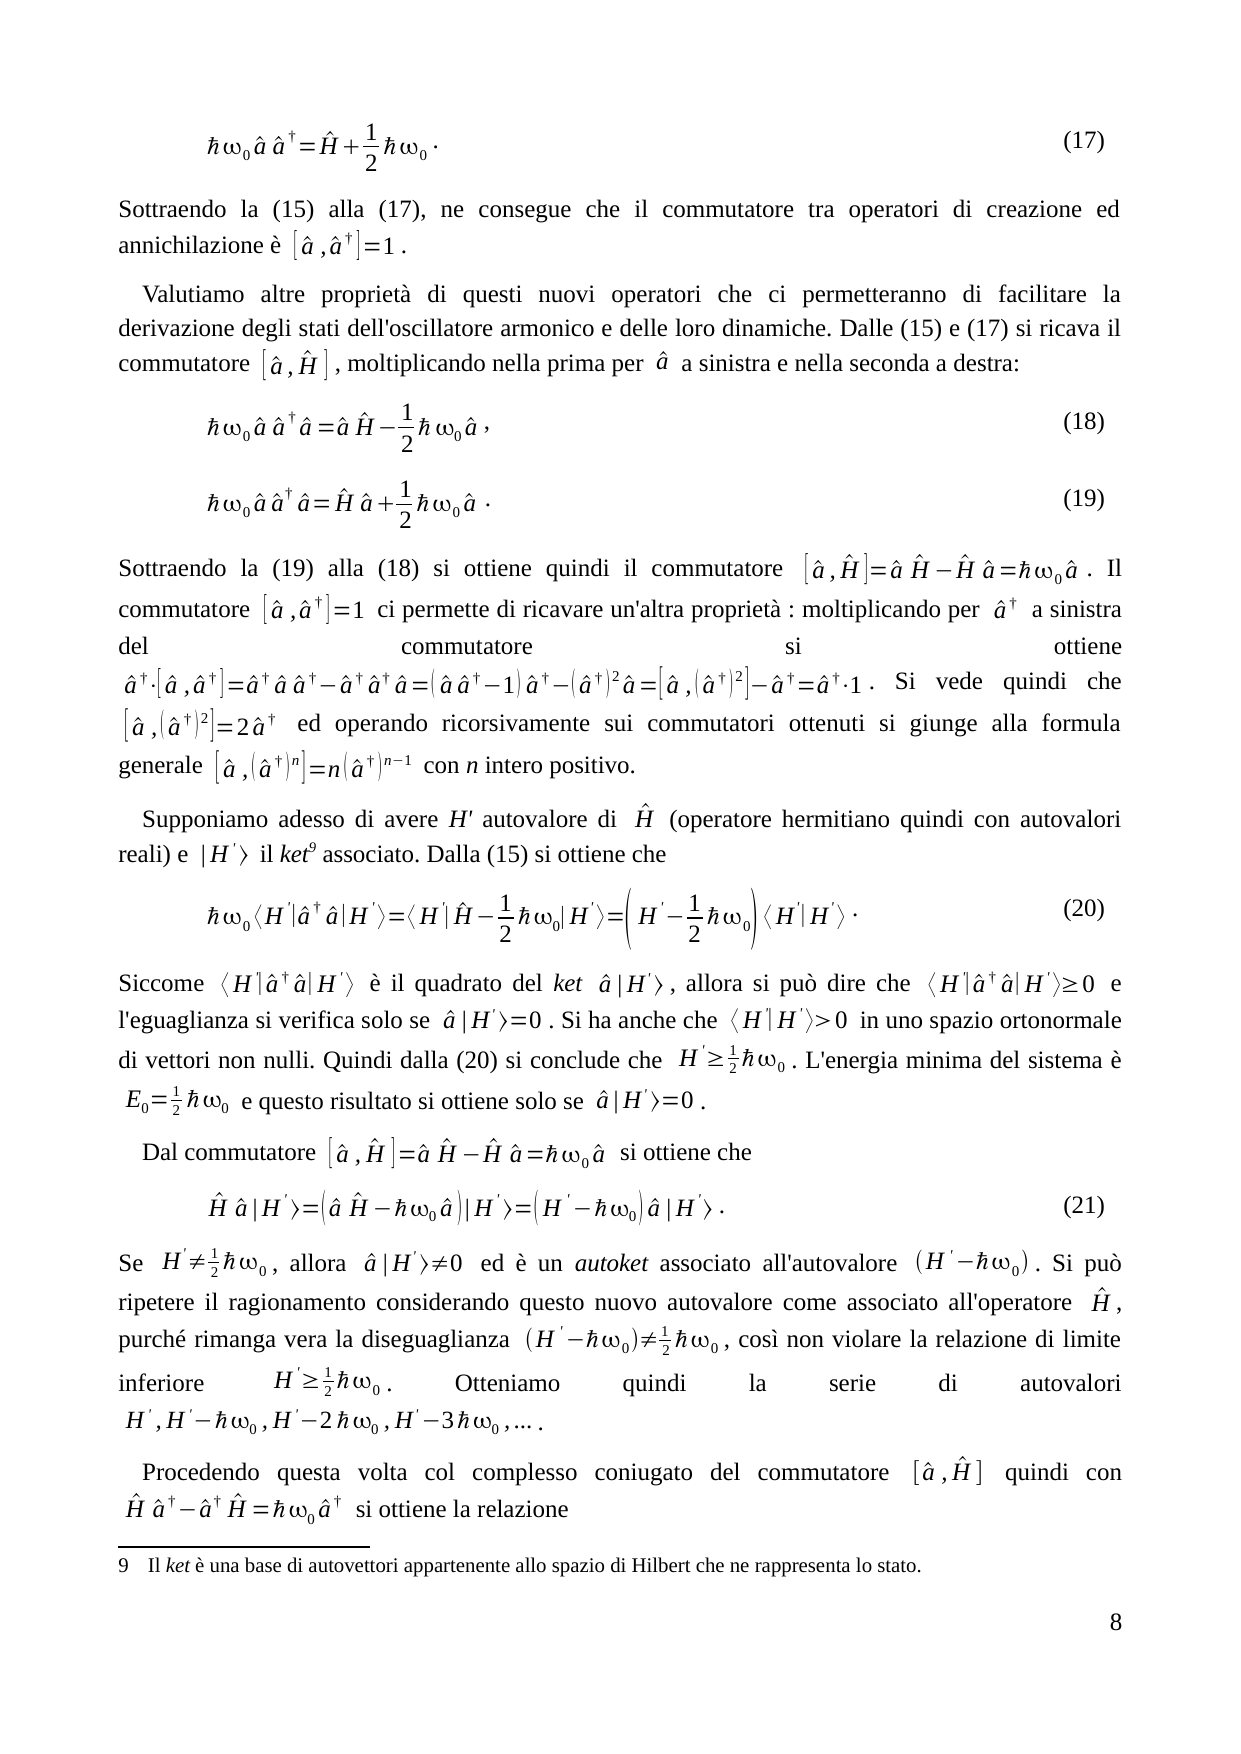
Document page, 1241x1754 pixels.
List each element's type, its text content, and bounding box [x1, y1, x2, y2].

text . (17) [177, 118, 1122, 177]
text Procedendo questa volta col complesso coniugato del commutatore quindi con si ottiene la relazione [118, 1456, 1122, 1527]
text . (19) [177, 475, 1122, 534]
text Sottraendo la (19) alla (18) si ottiene quindi il commutatore . Il commutatore ci permette di ricavare un'altra proprietà : moltiplicando per a sinistra del commutatore si ottiene . Si vede quindi che ed operando ricorsivamente sui commutatori ottenuti si giunge alla formula generale con n intero positivo. [118, 552, 1122, 785]
text Siccome è il quadrato del ket , allora si può dire che e l'eguaglianza si verifica solo se . Si ha anche che in uno spazio ortonormale di vettori non nulli. Quindi dalla (20) si conclude che . L'energia minima del sistema è e questo risultato si ottiene solo se . [118, 968, 1122, 1118]
text Il ket è una base di autovettori appartenente allo spazio di Hilbert che ne rappresenta lo stato. [118, 1553, 1122, 1577]
text . (21) [177, 1189, 1122, 1227]
text Supponiamo adesso di avere H' autovalore di (operatore hermitiano quindi con autovalori reali) e il ket associato. Dalla (15) si ottiene che [118, 803, 1122, 868]
text , (18) [177, 399, 1122, 458]
text . (20) [177, 886, 1122, 951]
text Sottraendo la (15) alla (17), ne consegue che il commutatore tra operatori di creazione ed annichilazione è . [118, 194, 1122, 261]
text Valutiamo altre proprietà di questi nuovi operatori che ci permetteranno di facilitare la derivazione degli stati dell'oscillatore armonico e delle loro dinamiche. Dalle (15) e (17) si ricava il commutatore , moltiplicando nella prima per a sinistra e nella seconda a destra: [118, 279, 1122, 381]
text Dal commutatore si ottiene che [118, 1136, 1122, 1171]
text Se , allora ed è un autoket associato all'autovalore . Si può ripetere il ragionamento considerando questo nuovo autovalore come associato all'operatore , purché rimanga vera la diseguaglianza , così non violare la relazione di limite inferiore . Otteniamo quindi la serie di autovalori . [118, 1245, 1122, 1438]
